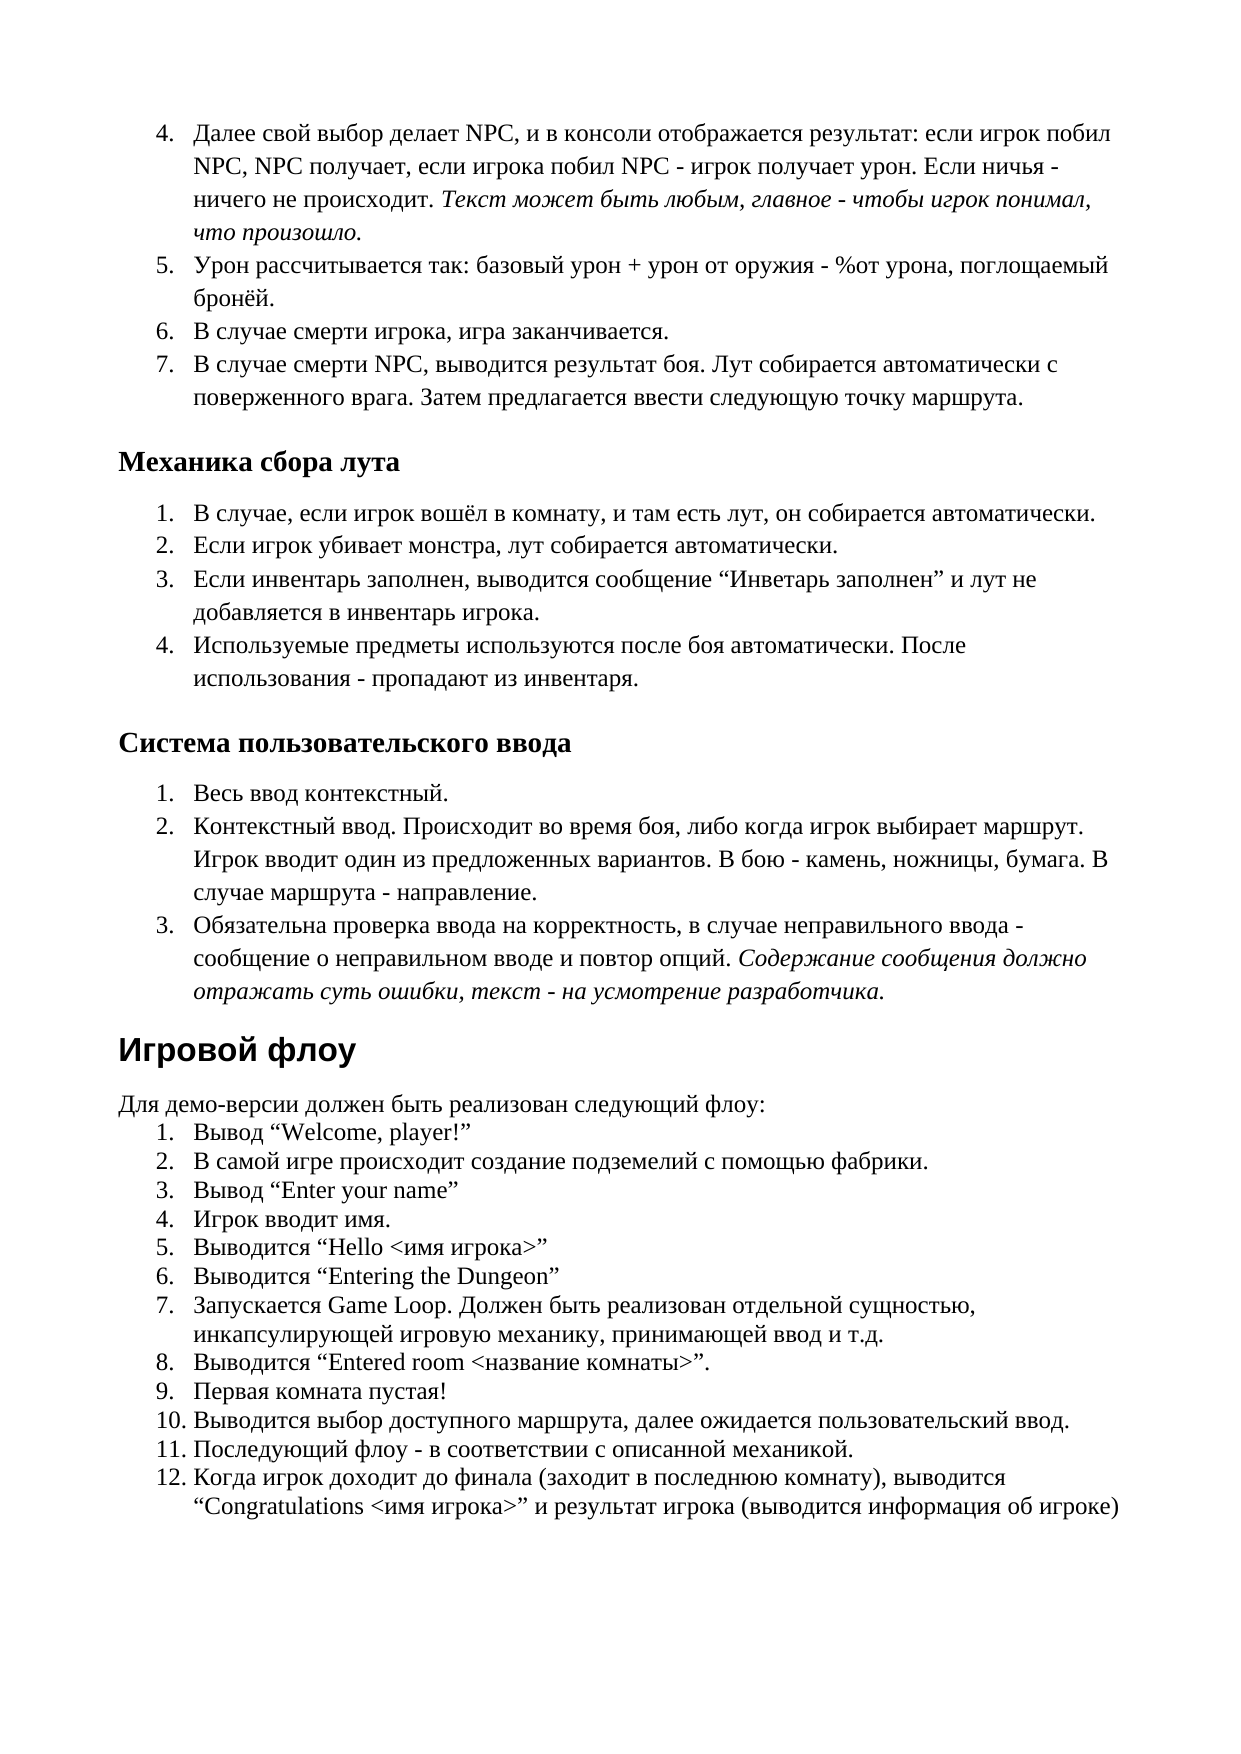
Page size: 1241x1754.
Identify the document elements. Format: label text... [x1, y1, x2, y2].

list Вывод “Enter your name” [156, 1175, 1122, 1204]
list Весь ввод контекстный. [156, 778, 1122, 807]
list В самой игре происходит создание подземелий с помощью фабрики. [156, 1146, 1122, 1175]
list Контекстный ввод. Происходит во время боя, либо когда игрок выбирает маршрут. Игрок вводит один из предложенных вариантов. В бою - камень, ножницы, бумага. В случае маршрута - направление. [156, 811, 1122, 906]
list В случае, если игрок вошёл в комнату, и там есть лут, он собирается автоматически. [156, 498, 1122, 526]
list Урон рассчитывается так: базовый урон + урон от оружия - %от урона, поглощаемый бронёй. [156, 250, 1122, 312]
list Последующий флоу - в соответствии с описанной механикой. [156, 1434, 1122, 1462]
list Используемые предметы используются после боя автоматически. После использования - пропадают из инвентаря. [156, 630, 1122, 691]
list Обязательна проверка ввода на корректность, в случае неправильного ввода - сообщение о неправильном вводе и повтор опций. Содержание сообщения должно отражать суть ошибки, текст - на усмотрение разработчика. [156, 910, 1122, 1005]
list Первая комната пустая! [156, 1376, 1122, 1405]
list Запускается Game Loop. Должен быть реализован отдельной сущностью, инкапсулирующей игровую механику, принимающей ввод и т.д. [156, 1290, 1122, 1347]
list Выводится “Entering the Dungeon” [156, 1261, 1122, 1290]
subtitle Механика сбора лута [118, 444, 1122, 478]
list Когда игрок доходит до финала (заходит в последнюю комнату), выводится “Congratulations <имя игрока>” и результат игрока (выводится информация об игроке) [156, 1462, 1122, 1520]
subtitle Игровой флоу [118, 1030, 1122, 1068]
list Если игрок убивает монстра, лут собирается автоматически. [156, 531, 1122, 559]
list Далее свой выбор делает NPC, и в консоли отображается результат: если игрок побил NPC, NPC получает, если игрока побил NPC - игрок получает урон. Если ничья - ничего не происходит. Текст может быть любым, главное - чтобы игрок понимал, что произошло. [156, 118, 1122, 246]
list В случае смерти NPC, выводится результат боя. Лут собирается автоматически с поверженного врага. Затем предлагается ввести следующую точку маршрута. [156, 349, 1122, 411]
text Для демо-версии должен быть реализован следующий флоу: [118, 1089, 1122, 1117]
list Игрок вводит имя. [156, 1204, 1122, 1232]
list В случае смерти игрока, игра заканчивается. [156, 316, 1122, 345]
list Выводится “Entered room <название комнаты>”. [156, 1347, 1122, 1376]
list Если инвентарь заполнен, выводится сообщение “Инветарь заполнен” и лут не добавляется в инвентарь игрока. [156, 564, 1122, 625]
list Выводится выбор доступного маршрута, далее ожидается пользовательский ввод. [156, 1405, 1122, 1434]
list Выводится “Hello <имя игрока>” [156, 1232, 1122, 1261]
list Вывод “Welcome, player!” [156, 1117, 1122, 1146]
subtitle Система пользовательского ввода [118, 725, 1122, 758]
